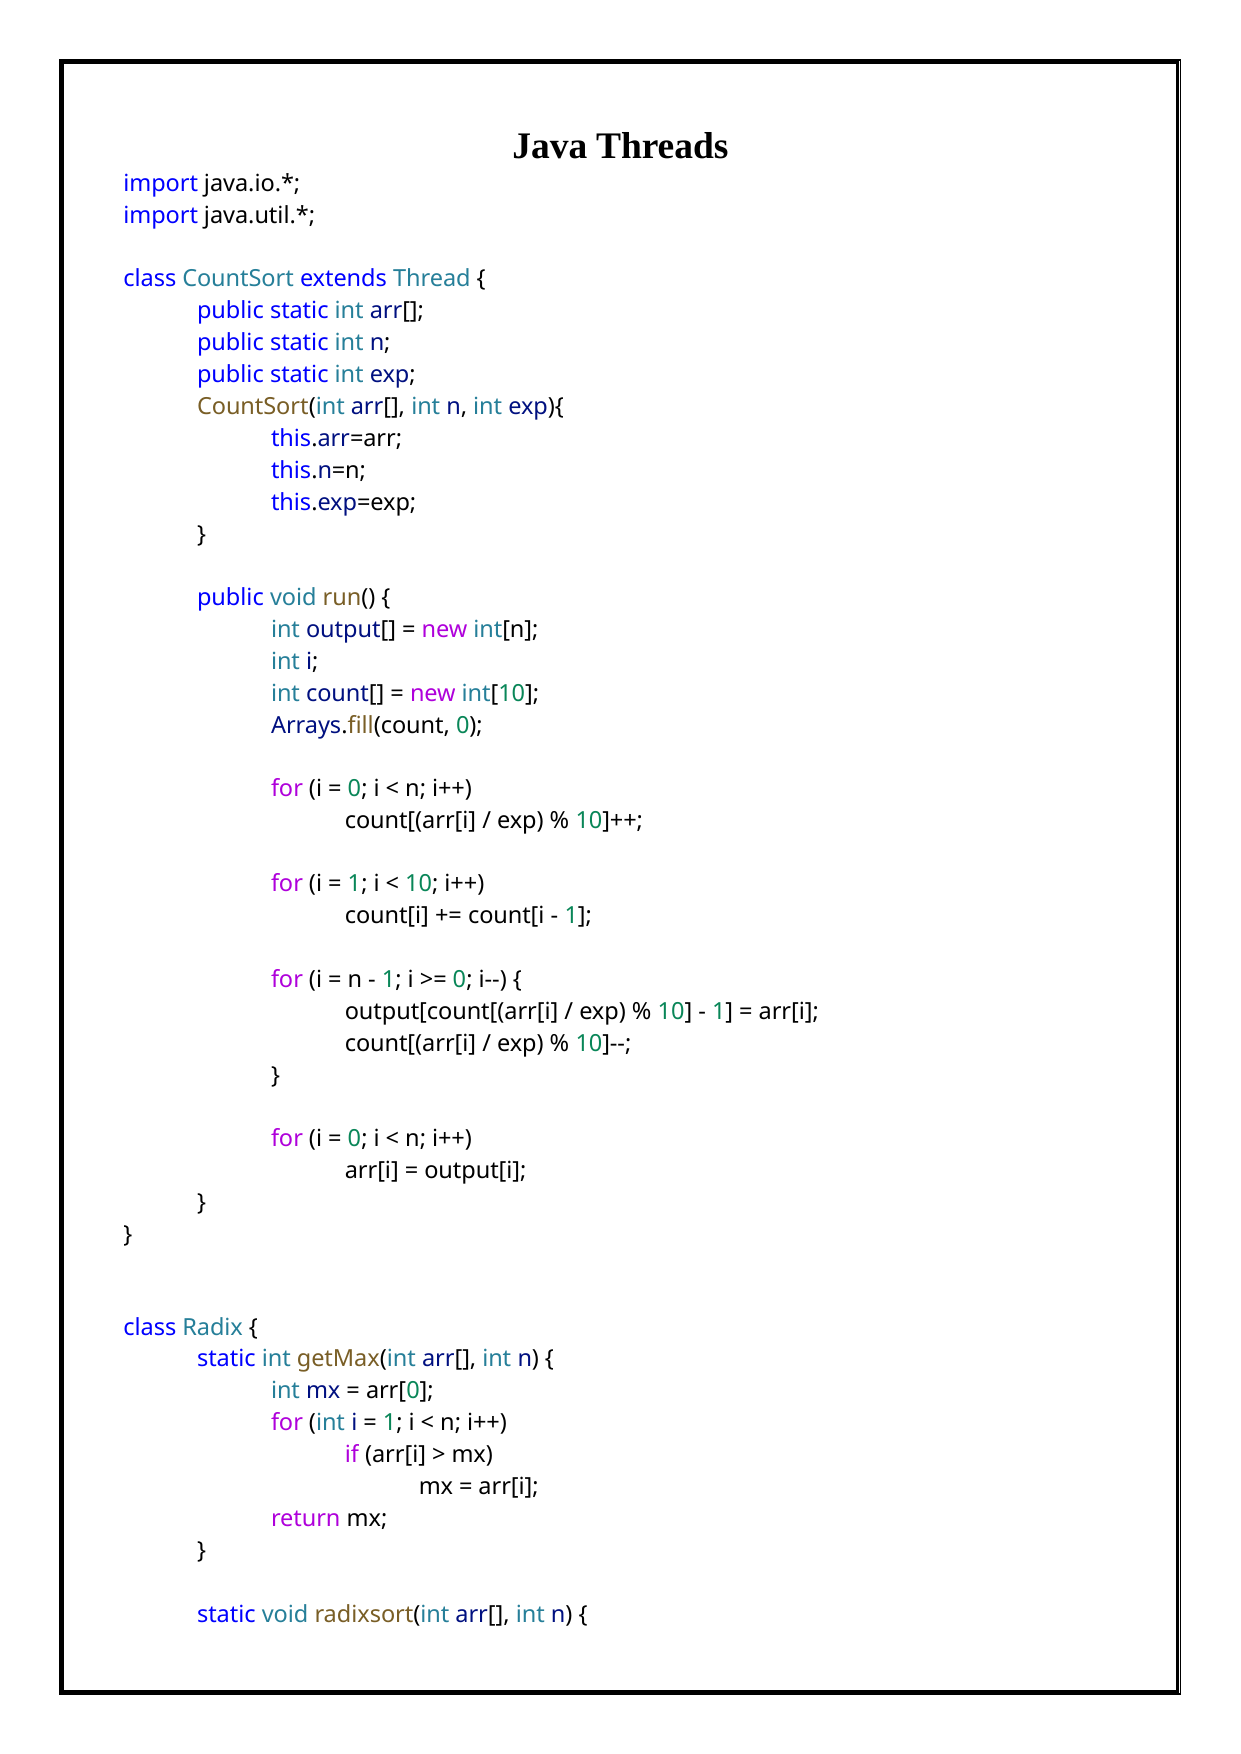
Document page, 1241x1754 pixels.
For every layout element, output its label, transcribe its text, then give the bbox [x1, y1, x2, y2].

text } [197, 1185, 1117, 1217]
text for (i = 0; i < n; i++) [271, 772, 1117, 803]
text public static int n; [197, 325, 1117, 357]
text this.exp=exp; [271, 485, 1117, 517]
text static void radixsort(int arr[], int n) { [197, 1597, 1117, 1629]
text public static int arr[]; [197, 293, 1117, 325]
text import java.util.*; [123, 198, 1117, 230]
text this.arr=arr; [271, 421, 1117, 453]
text arr[i] = output[i]; [344, 1153, 1117, 1185]
text this.n=n; [271, 453, 1117, 485]
text output[count[(arr[i] / exp) % 10] - 1] = arr[i]; [344, 994, 1117, 1026]
text for (i = 0; i < n; i++) [271, 1121, 1117, 1153]
text for (i = n - 1; i >= 0; i--) { [271, 962, 1117, 994]
text class Radix { [123, 1310, 1117, 1342]
text } [197, 517, 1117, 549]
text Java Threads [123, 123, 1117, 166]
text count[i] += count[i - 1]; [344, 899, 1117, 931]
text public static int exp; [197, 357, 1117, 389]
text int count[] = new int[10]; [271, 676, 1117, 708]
text count[(arr[i] / exp) % 10]++; [344, 803, 1117, 836]
text } [123, 1217, 1117, 1249]
text count[(arr[i] / exp) % 10]--; [344, 1026, 1117, 1058]
text CountSort(int arr[], int n, int exp){ [197, 389, 1117, 421]
text } [197, 1534, 1117, 1566]
text mx = arr[i]; [418, 1470, 1117, 1502]
text int mx = arr[0]; [271, 1374, 1117, 1406]
text return mx; [271, 1502, 1117, 1534]
text class CountSort extends Thread { [123, 261, 1117, 293]
text Arrays.fill(count, 0); [271, 708, 1117, 740]
text for (int i = 1; i < n; i++) [271, 1406, 1117, 1438]
text int i; [271, 644, 1117, 676]
text static int getMax(int arr[], int n) { [197, 1342, 1117, 1374]
text import java.io.*; [123, 166, 1117, 198]
text public void run() { [197, 580, 1117, 612]
text for (i = 1; i < 10; i++) [271, 867, 1117, 899]
text if (arr[i] > mx) [344, 1438, 1117, 1470]
text } [271, 1058, 1117, 1090]
text int output[] = new int[n]; [271, 612, 1117, 644]
